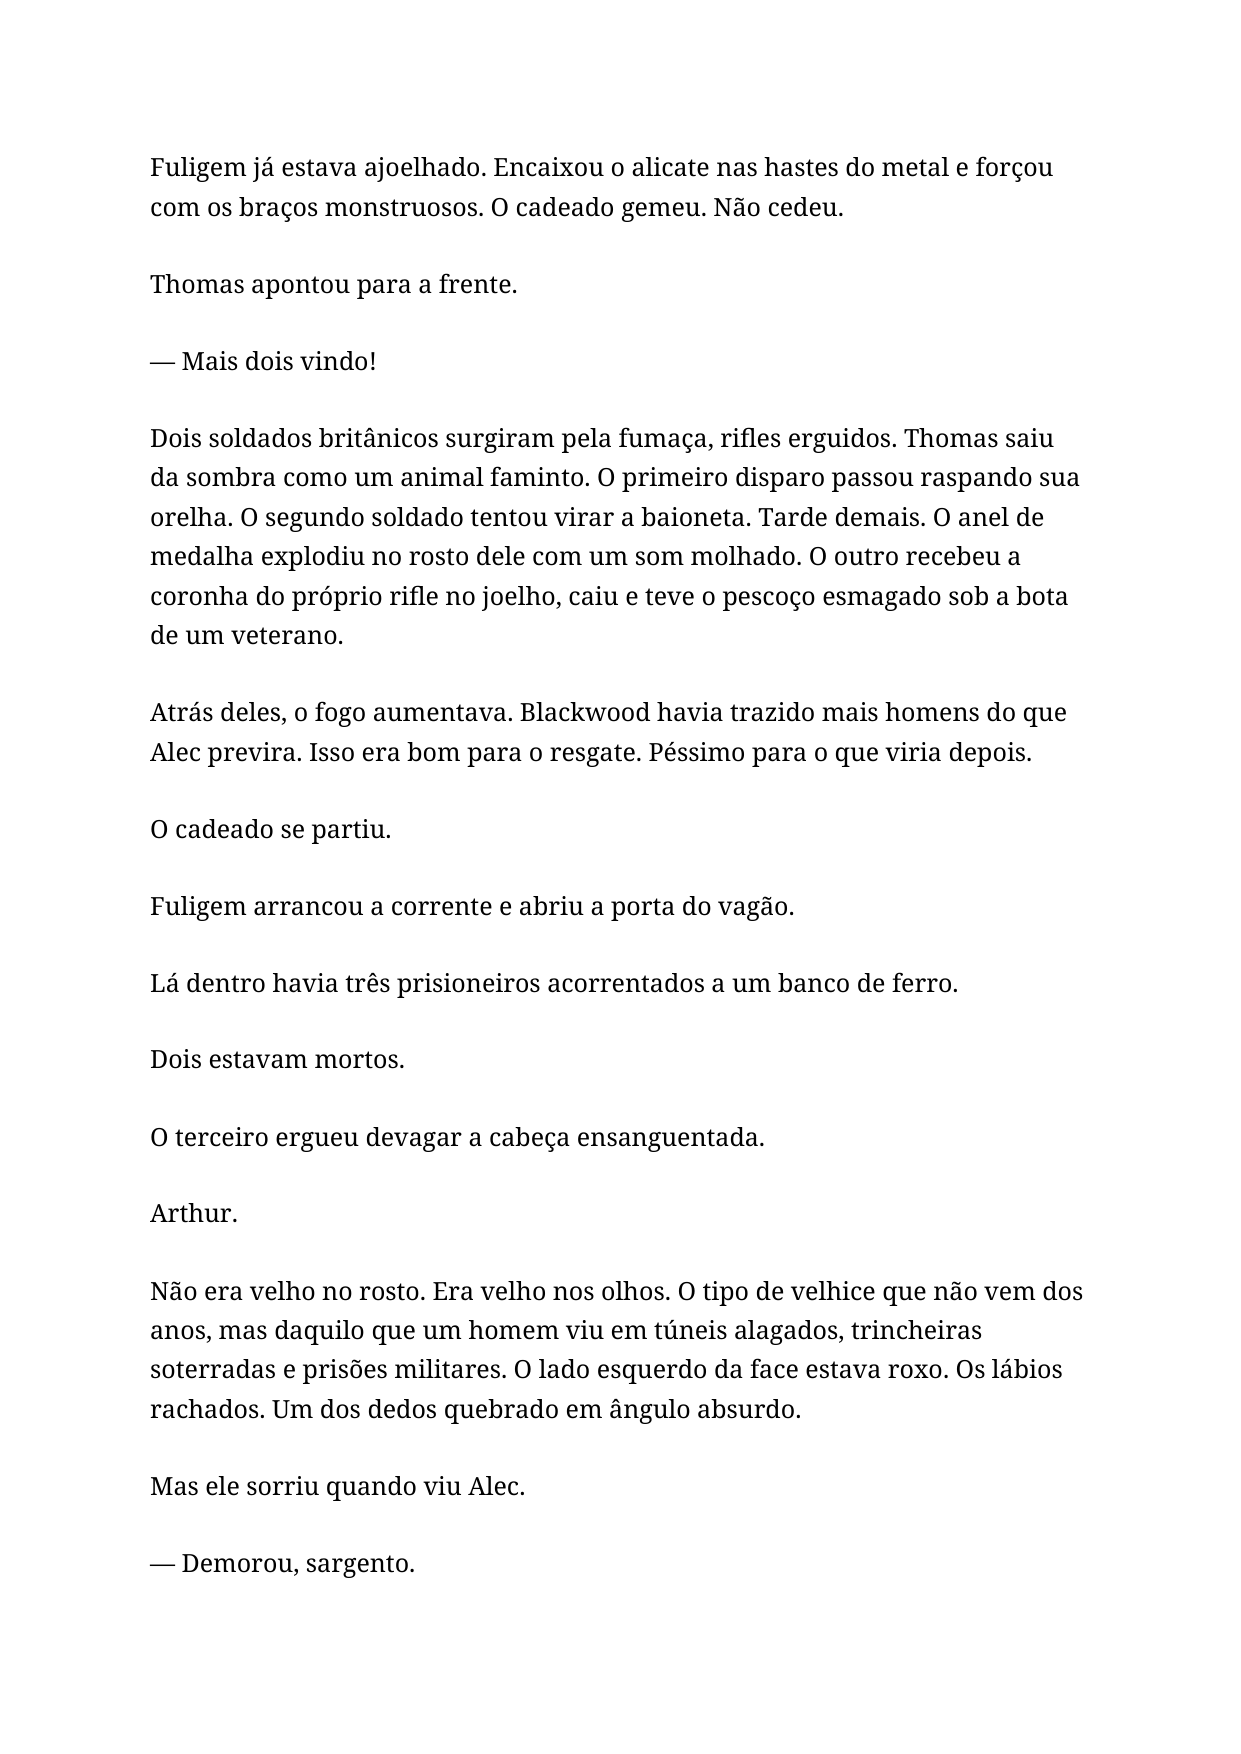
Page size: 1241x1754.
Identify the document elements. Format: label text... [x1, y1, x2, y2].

text — Demorou, sargento. [150, 1546, 1090, 1579]
text Não era velho no rosto. Era velho nos olhos. O tipo de velhice que não vem dos anos, mas daquilo que um homem viu em túneis alagados, trincheiras soterradas e prisões militares. O lado esquerdo da face estava roxo. Os lábios rachados. Um dos dedos quebrado em ângulo absurdo. [150, 1273, 1090, 1426]
text O cadeado se partiu. [150, 811, 1090, 845]
text Thomas apontou para a frente. [150, 266, 1090, 301]
text Dois estavam mortos. [150, 1042, 1090, 1076]
text Arthur. [150, 1196, 1090, 1230]
text O terceiro ergueu devagar a cabeça ensanguentada. [150, 1119, 1090, 1153]
text Fuligem já estava ajoelhado. Encaixou o alicate nas hastes do metal e forçou com os braços monstruosos. O cadeado gemeu. Não cedeu. [150, 150, 1090, 223]
text Fuligem arrancou a corrente e abriu a porta do vagão. [150, 888, 1090, 922]
text — Mais dois vindo! [150, 343, 1090, 377]
text Mas ele sorriu quando viu Alec. [150, 1468, 1090, 1503]
text Atrás deles, o fogo aumentava. Blackwood havia trazido mais homens do que Alec previra. Isso era bom para o resgate. Péssimo para o que viria depois. [150, 695, 1090, 768]
text Dois soldados britânicos surgiram pela fumaça, rifles erguidos. Thomas saiu da sombra como um animal faminto. O primeiro disparo passou raspando sua orelha. O segundo soldado tentou virar a baioneta. Tarde demais. O anel de medalha explodiu no rosto dele com um som molhado. O outro recebeu a coronha do próprio rifle no joelho, caiu e teve o pescoço esmagado sob a bota de um veterano. [150, 420, 1090, 652]
text Lá dentro havia três prisioneiros acorrentados a um banco de ferro. [150, 965, 1090, 999]
